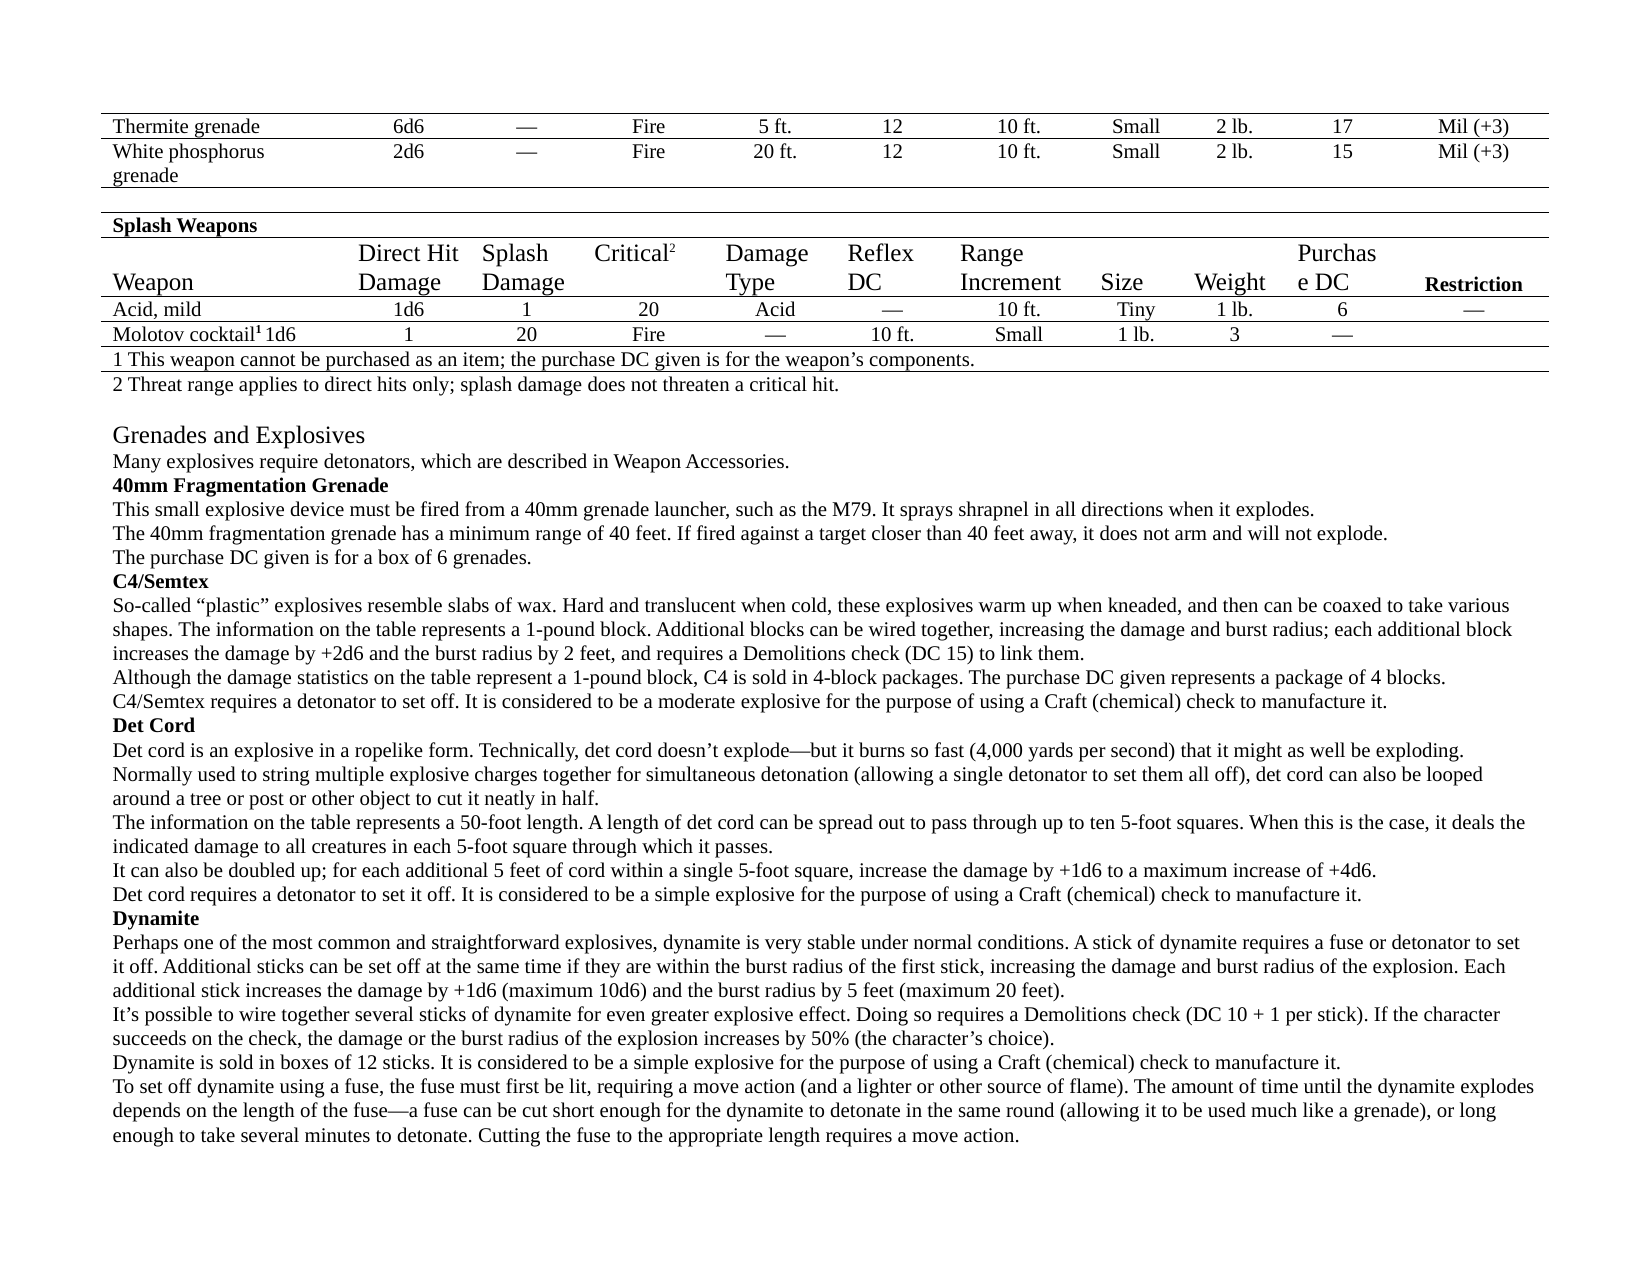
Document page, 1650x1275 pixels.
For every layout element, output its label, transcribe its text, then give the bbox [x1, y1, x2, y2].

text The purchase DC given is for a box of 6 grenades. [112, 545, 1537, 569]
table_cell [470, 188, 583, 212]
table_cell 12 [836, 139, 948, 187]
table_cell [1089, 188, 1183, 212]
table_cell 2d6 [347, 139, 470, 187]
table_cell Fire [583, 322, 714, 346]
table_cell [836, 188, 948, 212]
table_cell Damage Type [714, 238, 836, 296]
table_cell Acid, mild [101, 297, 347, 321]
table_cell [1399, 322, 1549, 346]
table_cell 1d6 [347, 297, 470, 321]
table_cell Weapon [101, 238, 347, 296]
text Perhaps one of the most common and straightforward explosives, dynamite is very stable under normal conditions. A stick of dynamite requires a fuse or detonator to set it off. Additional sticks can be set off at the same time if they are within the burst radius of the first stick, increasing the damage and burst radius of the explosion. Each additional stick increases the damage by +1d6 (maximum 10d6) and the burst radius by 5 feet (maximum 20 feet). [112, 930, 1537, 1002]
table_cell 1 [470, 297, 583, 321]
table_cell 1 This weapon cannot be purchased as an item; the purchase DC given is for the weapon’s components. [101, 347, 1549, 371]
table_cell Mil (+3) [1399, 139, 1549, 187]
table_cell [583, 188, 714, 212]
table_cell Fire [583, 114, 714, 138]
subtitle Grenades and Explosives [112, 420, 1537, 449]
table_cell [714, 188, 836, 212]
table_cell [1286, 188, 1398, 212]
table_cell Purchase DC [1286, 238, 1398, 296]
subtitle Det Cord [112, 713, 1537, 737]
table_cell Tiny [1089, 297, 1183, 321]
table_cell Restriction [1399, 238, 1549, 296]
text The information on the table represents a 50-foot length. A length of det cord can be spread out to pass through up to ten 5-foot squares. When this is the case, it deals the indicated damage to all creatures in each 5-foot square through which it passes. [112, 810, 1537, 858]
table_cell 2 lb. [1183, 139, 1286, 187]
table_cell [1399, 188, 1549, 212]
table_cell Reflex DC [836, 238, 948, 296]
text The 40mm fragmentation grenade has a minimum range of 40 feet. If fired against a target closer than 40 feet away, it does not arm and will not explode. [112, 521, 1537, 545]
table_cell White phosphorus grenade [101, 139, 347, 187]
text So-called “plastic” explosives resemble slabs of wax. Hard and translucent when cold, these explosives warm up when kneaded, and then can be coaxed to take various shapes. The information on the table represents a 1-pound block. Additional blocks can be wired together, increasing the damage and burst radius; each additional block increases the damage by +2d6 and the burst radius by 2 feet, and requires a Demolitions check (DC 15) to link them. [112, 593, 1537, 665]
text Det cord requires a detonator to set it off. It is considered to be a simple explosive for the purpose of using a Craft (chemical) check to manufacture it. [112, 882, 1537, 906]
table_cell Direct Hit Damage [347, 238, 470, 296]
table_cell 17 [1286, 114, 1398, 138]
text Although the damage statistics on the table represent a 1-pound block, C4 is sold in 4-block packages. The purchase DC given represents a package of 4 blocks. [112, 665, 1537, 689]
table_cell Molotov cocktail1 1d6 [101, 322, 347, 346]
table_cell 1 [347, 322, 470, 346]
table_cell [1183, 188, 1286, 212]
table_cell [949, 188, 1089, 212]
table_cell 1 lb. [1089, 322, 1183, 346]
table_cell Splash Damage [470, 238, 583, 296]
table_cell Fire [583, 139, 714, 187]
table_cell 5 ft. [714, 114, 836, 138]
text Dynamite is sold in boxes of 12 sticks. It is considered to be a simple explosive for the purpose of using a Craft (chemical) check to manufacture it. [112, 1050, 1537, 1074]
table_cell 10 ft. [949, 114, 1089, 138]
table_cell Acid [714, 297, 836, 321]
table_cell Range Increment [949, 238, 1089, 296]
table_cell 1 lb. [1183, 297, 1286, 321]
table_cell — [836, 297, 948, 321]
table_cell Critical2 [583, 238, 714, 296]
subtitle C4/Semtex [112, 569, 1537, 593]
text It can also be doubled up; for each additional 5 feet of cord within a single 5-foot square, increase the damage by +1d6 to a maximum increase of +4d6. [112, 858, 1537, 882]
text 40mm Fragmentation Grenade [112, 473, 1537, 497]
table_cell [101, 188, 347, 212]
table_cell — [470, 114, 583, 138]
table_cell Splash Weapons [101, 213, 1549, 237]
table_cell 20 [470, 322, 583, 346]
table_cell 10 ft. [949, 139, 1089, 187]
table_cell Thermite grenade [101, 114, 347, 138]
table_cell Mil (+3) [1399, 114, 1549, 138]
table_cell 10 ft. [949, 297, 1089, 321]
text C4/Semtex requires a detonator to set off. It is considered to be a moderate explosive for the purpose of using a Craft (chemical) check to manufacture it. [112, 689, 1537, 713]
table_cell — [1399, 297, 1549, 321]
table_cell — [470, 139, 583, 187]
text To set off dynamite using a fuse, the fuse must first be lit, requiring a move action (and a lighter or other source of flame). The amount of time until the dynamite explodes depends on the length of the fuse—a fuse can be cut short enough for the dynamite to detonate in the same round (allowing it to be used much like a grenade), or long enough to take several minutes to detonate. Cutting the fuse to the appropriate length requires a move action. [112, 1074, 1537, 1147]
table_cell Small [1089, 139, 1183, 187]
table_cell — [1286, 322, 1398, 346]
table_cell — [714, 322, 836, 346]
text It’s possible to wire together several sticks of dynamite for even greater explosive effect. Doing so requires a Demolitions check (DC 10 + 1 per stick). If the character succeeds on the check, the damage or the burst radius of the explosion increases by 50% (the character’s choice). [112, 1002, 1537, 1050]
table_cell 6d6 [347, 114, 470, 138]
table_cell 2 Threat range applies to direct hits only; splash damage does not threaten a critical hit. [101, 372, 1549, 396]
table_cell 20 [583, 297, 714, 321]
text This small explosive device must be fired from a 40mm grenade launcher, such as the M79. It sprays shrapnel in all directions when it explodes. [112, 497, 1537, 521]
table_cell 2 lb. [1183, 114, 1286, 138]
table_cell Small [1089, 114, 1183, 138]
text Many explosives require detonators, which are described in Weapon Accessories. [112, 449, 1537, 473]
table_cell 3 [1183, 322, 1286, 346]
table_cell Small [949, 322, 1089, 346]
table_cell 15 [1286, 139, 1398, 187]
table_cell 10 ft. [836, 322, 948, 346]
table_cell [347, 188, 470, 212]
subtitle Dynamite [112, 906, 1537, 930]
table_cell Size [1089, 238, 1183, 296]
table_cell Weight [1183, 238, 1286, 296]
text Det cord is an explosive in a ropelike form. Technically, det cord doesn’t explode—but it burns so fast (4,000 yards per second) that it might as well be exploding. Normally used to string multiple explosive charges together for simultaneous detonation (allowing a single detonator to set them all off), det cord can also be looped around a tree or post or other object to cut it neatly in half. [112, 737, 1537, 810]
table_cell 6 [1286, 297, 1398, 321]
table_cell 20 ft. [714, 139, 836, 187]
table_cell 12 [836, 114, 948, 138]
